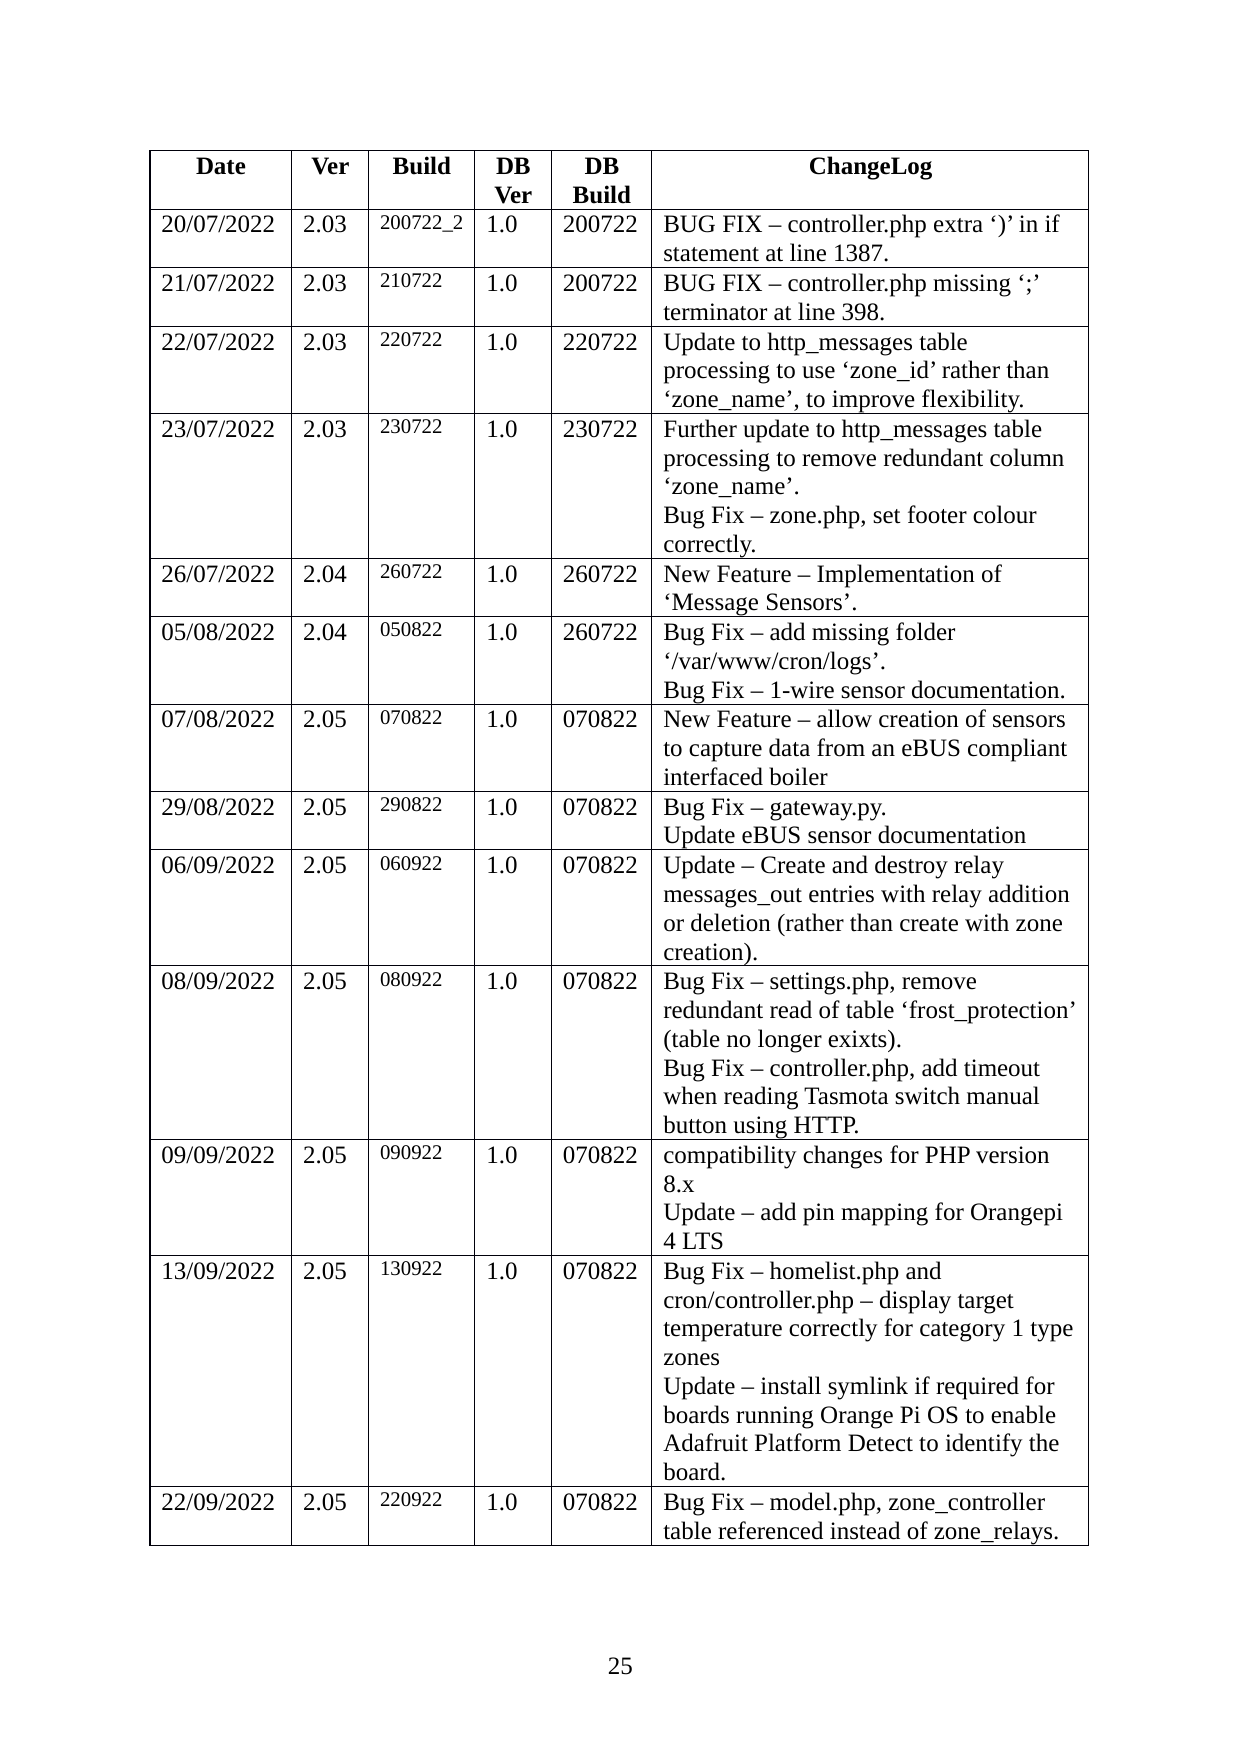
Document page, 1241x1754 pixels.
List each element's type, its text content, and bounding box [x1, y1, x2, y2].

table_cell 2.03 [292, 268, 368, 326]
table_cell 1.0 [475, 414, 551, 558]
table_cell 2.05 [292, 850, 368, 965]
table_header Date [151, 151, 291, 208]
table_cell 200722 [552, 268, 651, 326]
table_cell 2.03 [292, 210, 368, 267]
table_cell 20/07/2022 [151, 210, 291, 267]
table_cell 13/09/2022 [151, 1256, 291, 1486]
table_cell 070822 [552, 1487, 651, 1544]
table_header Build [369, 151, 474, 208]
table_cell 22/09/2022 [151, 1487, 291, 1544]
table_cell 09/09/2022 [151, 1140, 291, 1255]
table_cell 260722 [369, 559, 474, 616]
table_cell 220722 [552, 327, 651, 413]
table_cell BUG FIX – controller.php extra ‘)’ in if statement at line 1387. [652, 210, 1088, 267]
table_cell 05/08/2022 [151, 617, 291, 703]
table_cell Bug Fix – homelist.php and cron/controller.php – display target temperature correctly for category 1 type zones Update – install symlink if required for boards running Orange Pi OS to enable Adafruit Platform Detect to identify the board. [652, 1256, 1088, 1486]
table_cell 08/09/2022 [151, 966, 291, 1139]
table_cell 090922 [369, 1140, 474, 1255]
table_cell New Feature – allow creation of sensors to capture data from an eBUS compliant interfaced boiler [652, 705, 1088, 791]
table_cell New Feature – Implementation of ‘Message Sensors’. [652, 559, 1088, 616]
table_cell 2.04 [292, 617, 368, 703]
table_header DB Ver [475, 151, 551, 208]
table_cell 2.03 [292, 327, 368, 413]
table_cell 07/08/2022 [151, 705, 291, 791]
table_cell 1.0 [475, 1256, 551, 1486]
table_cell 2.05 [292, 1487, 368, 1544]
table_cell 080922 [369, 966, 474, 1139]
table_cell 070822 [552, 705, 651, 791]
table_cell 1.0 [475, 1487, 551, 1544]
table_header ChangeLog [652, 151, 1088, 208]
table_cell 2.05 [292, 966, 368, 1139]
table_cell 070822 [552, 1140, 651, 1255]
table_cell 1.0 [475, 268, 551, 326]
table_cell 290822 [369, 792, 474, 849]
table_header DB Build [552, 151, 651, 208]
table_cell 22/07/2022 [151, 327, 291, 413]
table_cell 29/08/2022 [151, 792, 291, 849]
table_cell 070822 [369, 705, 474, 791]
table_cell Bug Fix – settings.php, remove redundant read of table ‘frost_protection’ (table no longer exixts). Bug Fix – controller.php, add timeout when reading Tasmota switch manual button using HTTP. [652, 966, 1088, 1139]
table_cell 2.03 [292, 414, 368, 558]
table_cell 1.0 [475, 966, 551, 1139]
table_cell 050822 [369, 617, 474, 703]
table_cell BUG FIX – controller.php missing ‘;’ terminator at line 398. [652, 268, 1088, 326]
table_cell Update – Create and destroy relay messages_out entries with relay addition or deletion (rather than create with zone creation). [652, 850, 1088, 965]
table_cell 1.0 [475, 210, 551, 267]
table_cell 200722 [552, 210, 651, 267]
table_cell Bug Fix – add missing folder ‘/var/www/cron/logs’. Bug Fix – 1-wire sensor documentation. [652, 617, 1088, 703]
table_cell 260722 [552, 617, 651, 703]
table_cell 070822 [552, 966, 651, 1139]
table_cell 070822 [552, 792, 651, 849]
table_cell Bug Fix – model.php, zone_controller table referenced instead of zone_relays. [652, 1487, 1088, 1544]
table_cell compatibility changes for PHP version 8.x Update – add pin mapping for Orangepi 4 LTS [652, 1140, 1088, 1255]
table_cell 200722_2 [369, 210, 474, 267]
table_cell 2.04 [292, 559, 368, 616]
table_cell 2.05 [292, 1140, 368, 1255]
table_cell 21/07/2022 [151, 268, 291, 326]
table_cell 070822 [552, 850, 651, 965]
table_cell 1.0 [475, 792, 551, 849]
table_cell 260722 [552, 559, 651, 616]
table_cell 210722 [369, 268, 474, 326]
table_cell 1.0 [475, 850, 551, 965]
table_cell Update to http_messages table processing to use ‘zone_id’ rather than ‘zone_name’, to improve flexibility. [652, 327, 1088, 413]
table_header Ver [292, 151, 368, 208]
table_cell 060922 [369, 850, 474, 965]
table_cell Bug Fix – gateway.py. Update eBUS sensor documentation [652, 792, 1088, 849]
table_cell 2.05 [292, 792, 368, 849]
table_cell 1.0 [475, 617, 551, 703]
table_cell 1.0 [475, 1140, 551, 1255]
table_cell Further update to http_messages table processing to remove redundant column ‘zone_name’. Bug Fix – zone.php, set footer colour correctly. [652, 414, 1088, 558]
table_cell 1.0 [475, 559, 551, 616]
table_cell 1.0 [475, 705, 551, 791]
table_cell 070822 [552, 1256, 651, 1486]
table_cell 220722 [369, 327, 474, 413]
table_cell 230722 [369, 414, 474, 558]
table_cell 26/07/2022 [151, 559, 291, 616]
table_cell 23/07/2022 [151, 414, 291, 558]
table_cell 130922 [369, 1256, 474, 1486]
table_cell 06/09/2022 [151, 850, 291, 965]
table_cell 2.05 [292, 705, 368, 791]
table_cell 1.0 [475, 327, 551, 413]
table_cell 230722 [552, 414, 651, 558]
table_cell 2.05 [292, 1256, 368, 1486]
table_cell 220922 [369, 1487, 474, 1544]
